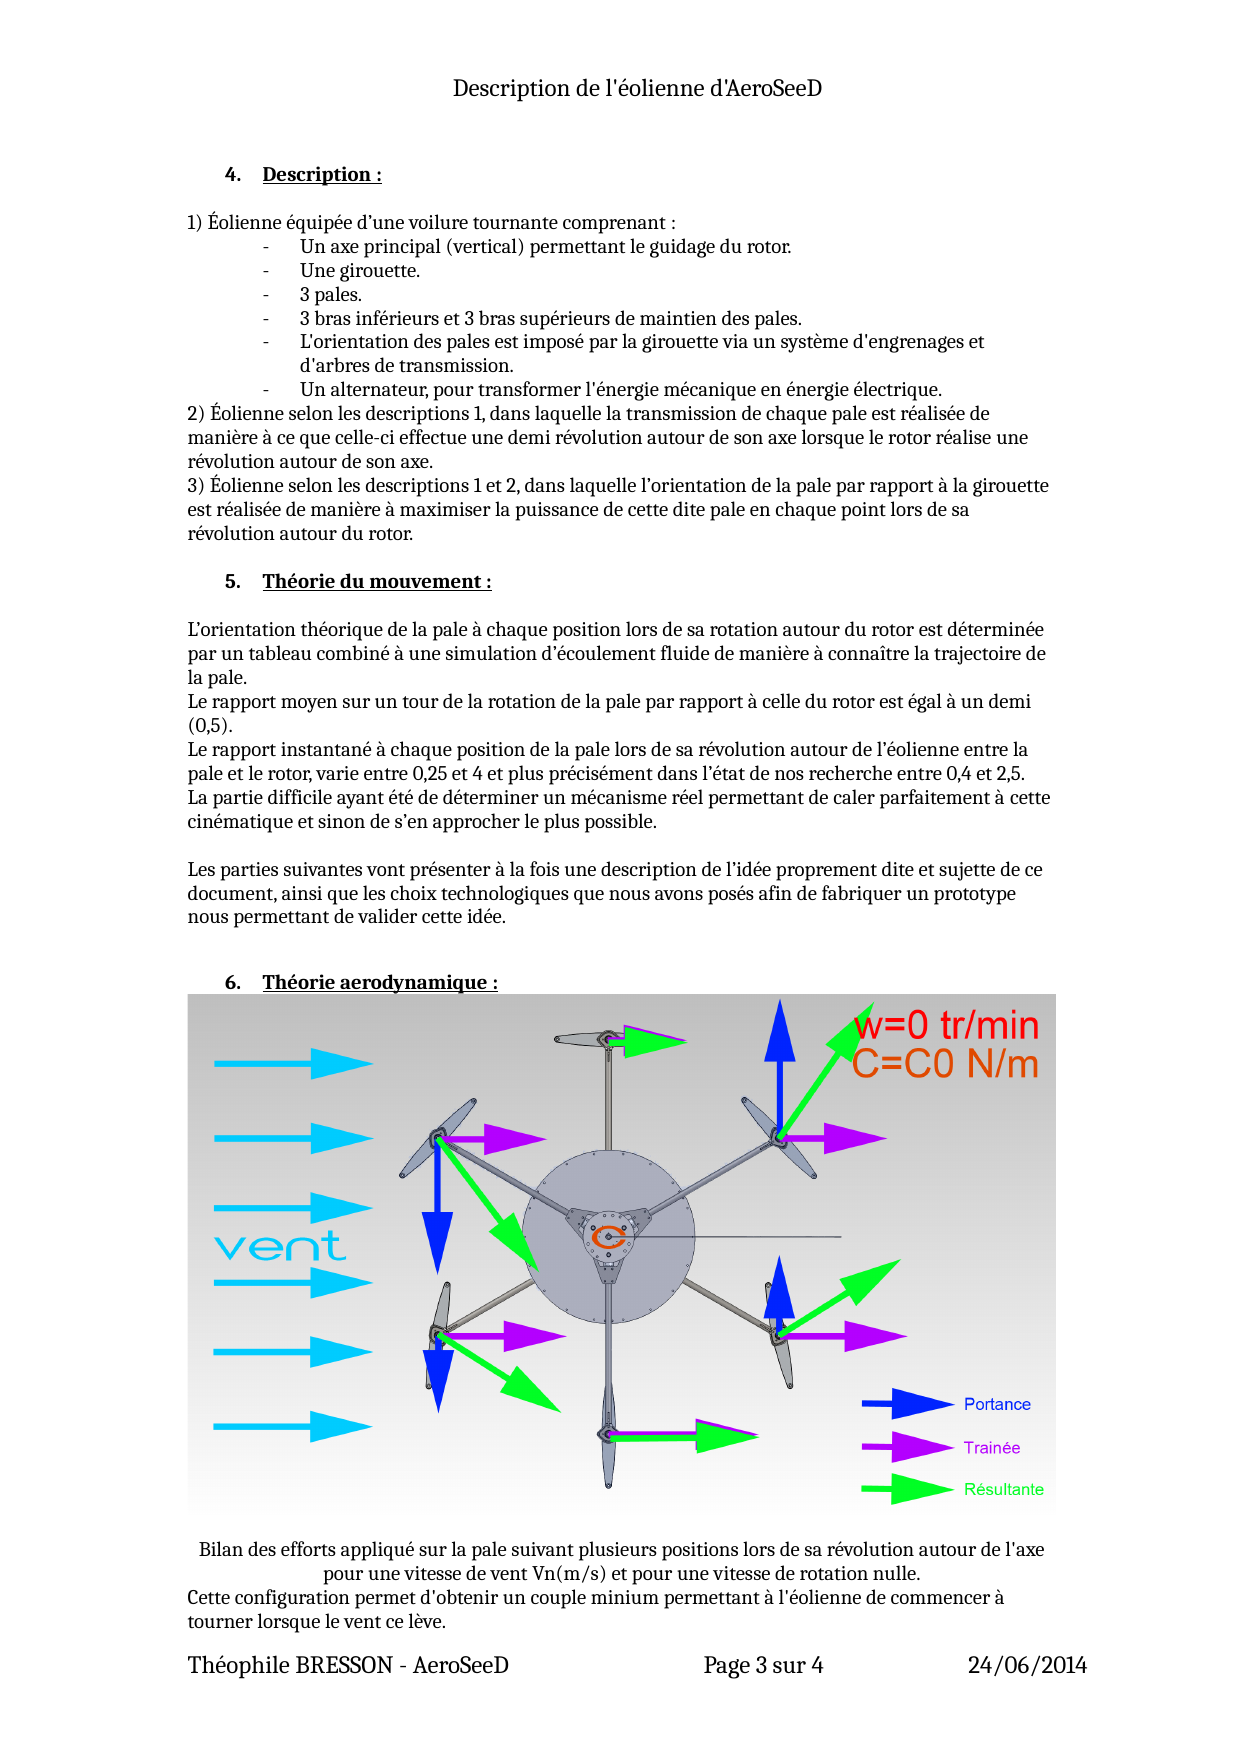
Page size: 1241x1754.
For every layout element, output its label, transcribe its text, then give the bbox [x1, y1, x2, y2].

text 1) Éolienne équipée d’une voilure tournante comprenant : [187, 210, 1056, 234]
list 3 pales. [262, 282, 1056, 306]
list Théorie du mouvement : [225, 570, 1056, 594]
text L’orientation théorique de la pale à chaque position lors de sa rotation autour du rotor est déterminée par un tableau combiné à une simulation d’écoulement fluide de manière à connaître la trajectoire de la pale. Le rapport moyen sur un tour de la rotation de la pale par rapport à celle du rotor est égal à un demi (0,5). Le rapport instantané à chaque position de la pale lors de sa révolution autour de l’éolienne entre la pale et le rotor, varie entre 0,25 et 4 et plus précisément dans l’état de nos recherche entre 0,4 et 2,5. [187, 618, 1056, 785]
list Description : [225, 162, 1056, 186]
text Les parties suivantes vont présenter à la fois une description de l’idée proprement dite et sujette de ce document, ainsi que les choix technologiques que nous avons posés afin de fabriquer un prototype nous permettant de valider cette idée. [187, 833, 1056, 929]
text 3) Éolienne selon les descriptions 1 et 2, dans laquelle l’orientation de la pale par rapport à la girouette est réalisée de manière à maximiser la puissance de cette dite pale en chaque point lors de sa révolution autour du rotor. [187, 474, 1056, 546]
text 2) Éolienne selon les descriptions 1, dans laquelle la transmission de chaque pale est réalisée de manière à ce que celle-ci effectue une demi révolution autour de son axe lorsque le rotor réalise une révolution autour de son axe. [187, 402, 1056, 474]
list 3 bras inférieurs et 3 bras supérieurs de maintien des pales. [262, 306, 1056, 330]
text Bilan des efforts appliqué sur la pale suivant plusieurs positions lors de sa révolution autour de l'axe pour une vitesse de vent Vn(m/s) et pour une vitesse de rotation nulle. [187, 1538, 1056, 1586]
text La partie difficile ayant été de déterminer un mécanisme réel permettant de caler parfaitement à cette cinématique et sinon de s’en approcher le plus possible. [187, 785, 1056, 833]
list Une girouette. [262, 258, 1056, 282]
picture [187, 994, 1056, 1515]
list Un axe principal (vertical) permettant le guidage du rotor. [262, 234, 1056, 258]
list Théorie aerodynamique : [225, 970, 1056, 994]
text Cette configuration permet d'obtenir un couple minium permettant à l'éolienne de commencer à tourner lorsque le vent ce lève. [187, 1586, 1056, 1634]
list L'orientation des pales est imposé par la girouette via un système d'engrenages et d'arbres de transmission. [262, 330, 1056, 378]
list Un alternateur, pour transformer l'énergie mécanique en énergie électrique. [262, 378, 1056, 402]
